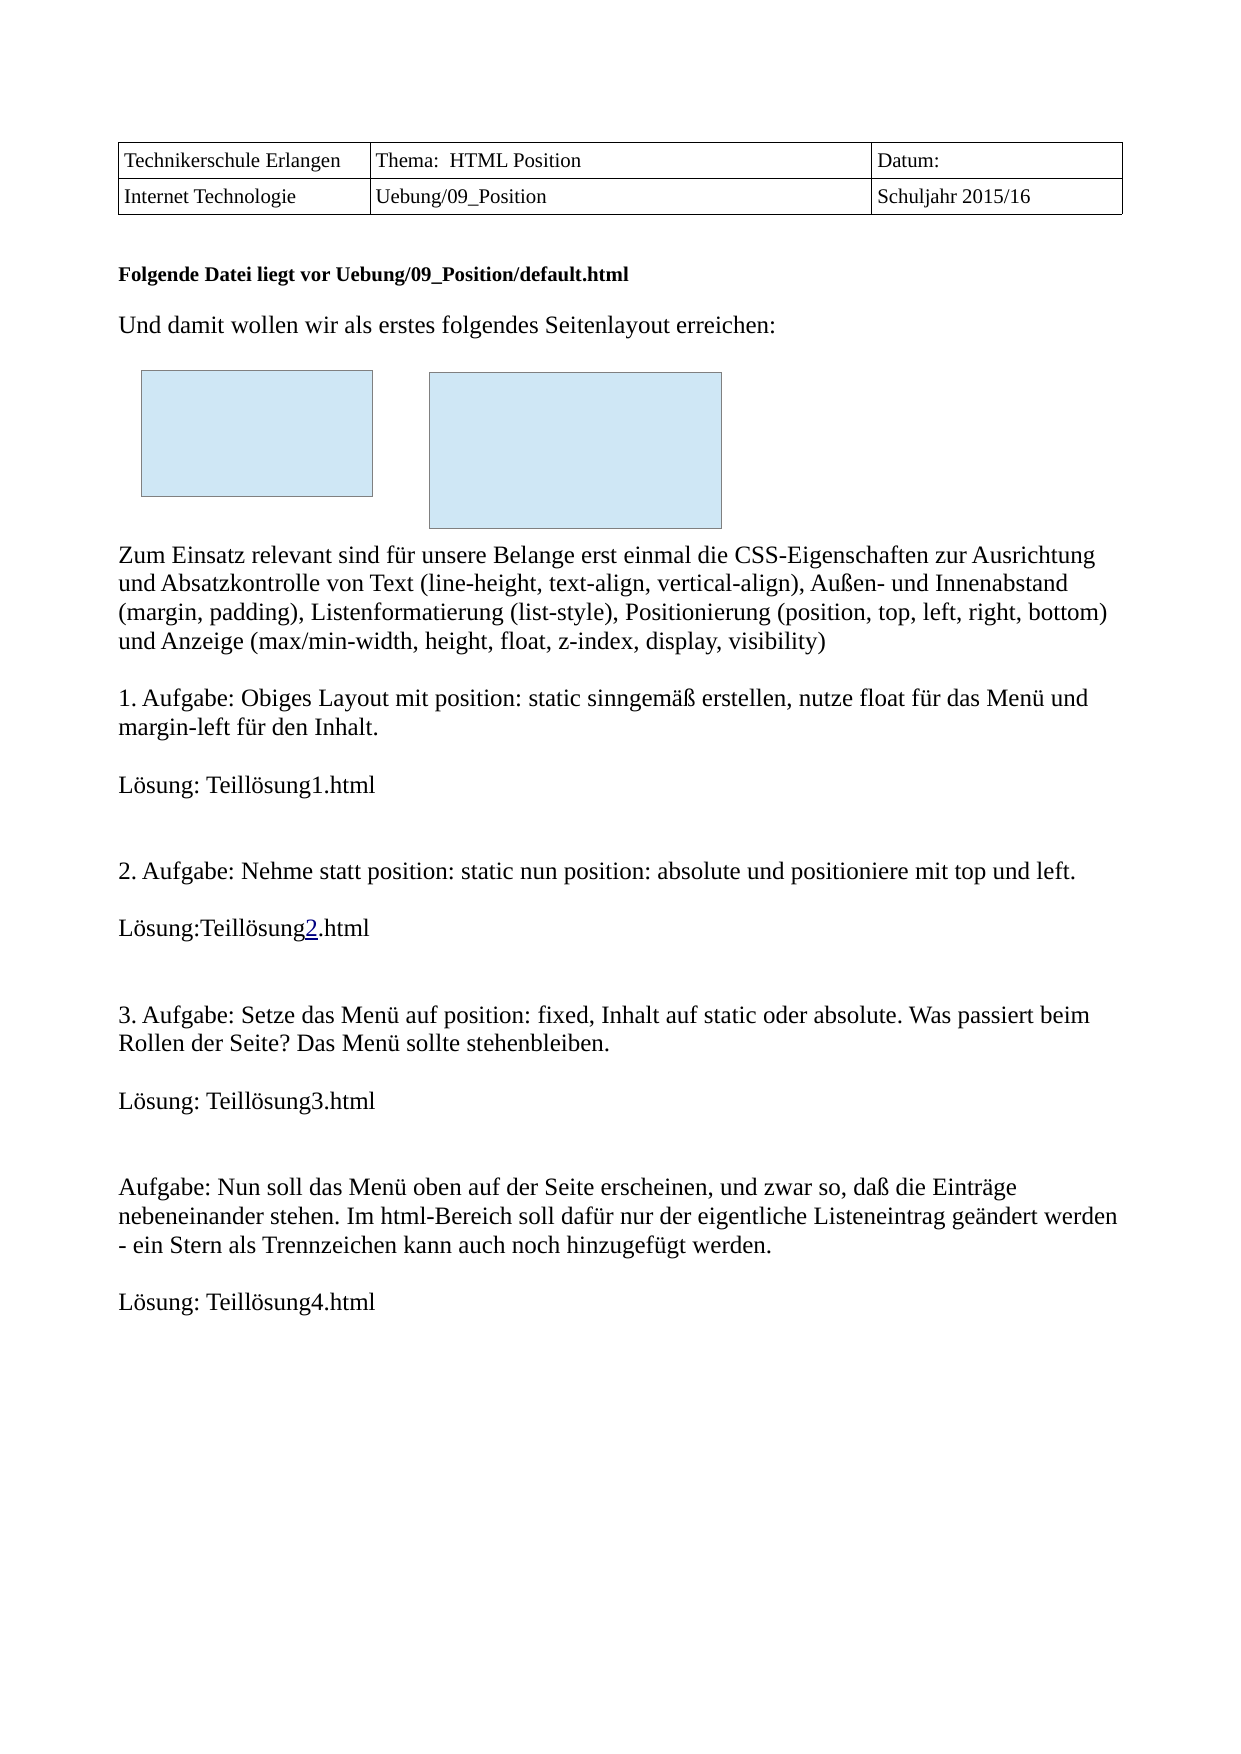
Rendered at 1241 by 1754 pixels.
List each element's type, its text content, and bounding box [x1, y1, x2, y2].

table_header Datum: [872, 143, 1122, 178]
table_cell Uebung/09_Position [371, 179, 871, 213]
text Aufgabe: Nun soll das Menü oben auf der Seite erscheinen, und zwar so, daß die Einträge nebeneinander stehen. Im html-Bereich soll dafür nur der eigentliche Listeneintrag geändert werden - ein Stern als Trennzeichen kann auch noch hinzugefügt werden. [118, 1172, 1122, 1258]
table_header Technikerschule Erlangen [119, 143, 370, 178]
text 2. Aufgabe: Nehme statt position: static nun position: absolute und positioniere mit top und left. [118, 856, 1122, 885]
table_cell Internet Technologie [119, 179, 370, 213]
table_header Thema: HTML Position [371, 143, 871, 178]
text Lösung: Teillösung3.html [118, 1086, 1122, 1115]
text Zum Einsatz relevant sind für unsere Belange erst einmal die CSS-Eigenschaften zur Ausrichtung und Absatzkontrolle von Text (line-height, text-align, vertical-align), Außen- und Innenabstand (margin, padding), Listenformatierung (list-style), Positionierung (position, top, left, right, bottom) und Anzeige (max/min-width, height, float, z-index, display, visibility) [118, 540, 1122, 655]
text Lösung: Teillösung1.html [118, 770, 1122, 798]
text Und damit wollen wir als erstes folgendes Seitenlayout erreichen: [118, 310, 1122, 338]
text Lösung: Teillösung4.html [118, 1287, 1122, 1316]
text Lösung:Teillösung2.html [118, 913, 1122, 942]
table_cell Schuljahr 2015/16 [872, 179, 1122, 213]
text 1. Aufgabe: Obiges Layout mit position: static sinngemäß erstellen, nutze float für das Menü und margin-left für den Inhalt. [118, 683, 1122, 741]
text Folgende Datei liegt vor Uebung/09_Position/default.html [118, 262, 1122, 286]
text 3. Aufgabe: Setze das Menü auf position: fixed, Inhalt auf static oder absolute. Was passiert beim Rollen der Seite? Das Menü sollte stehenbleiben. [118, 1000, 1122, 1057]
